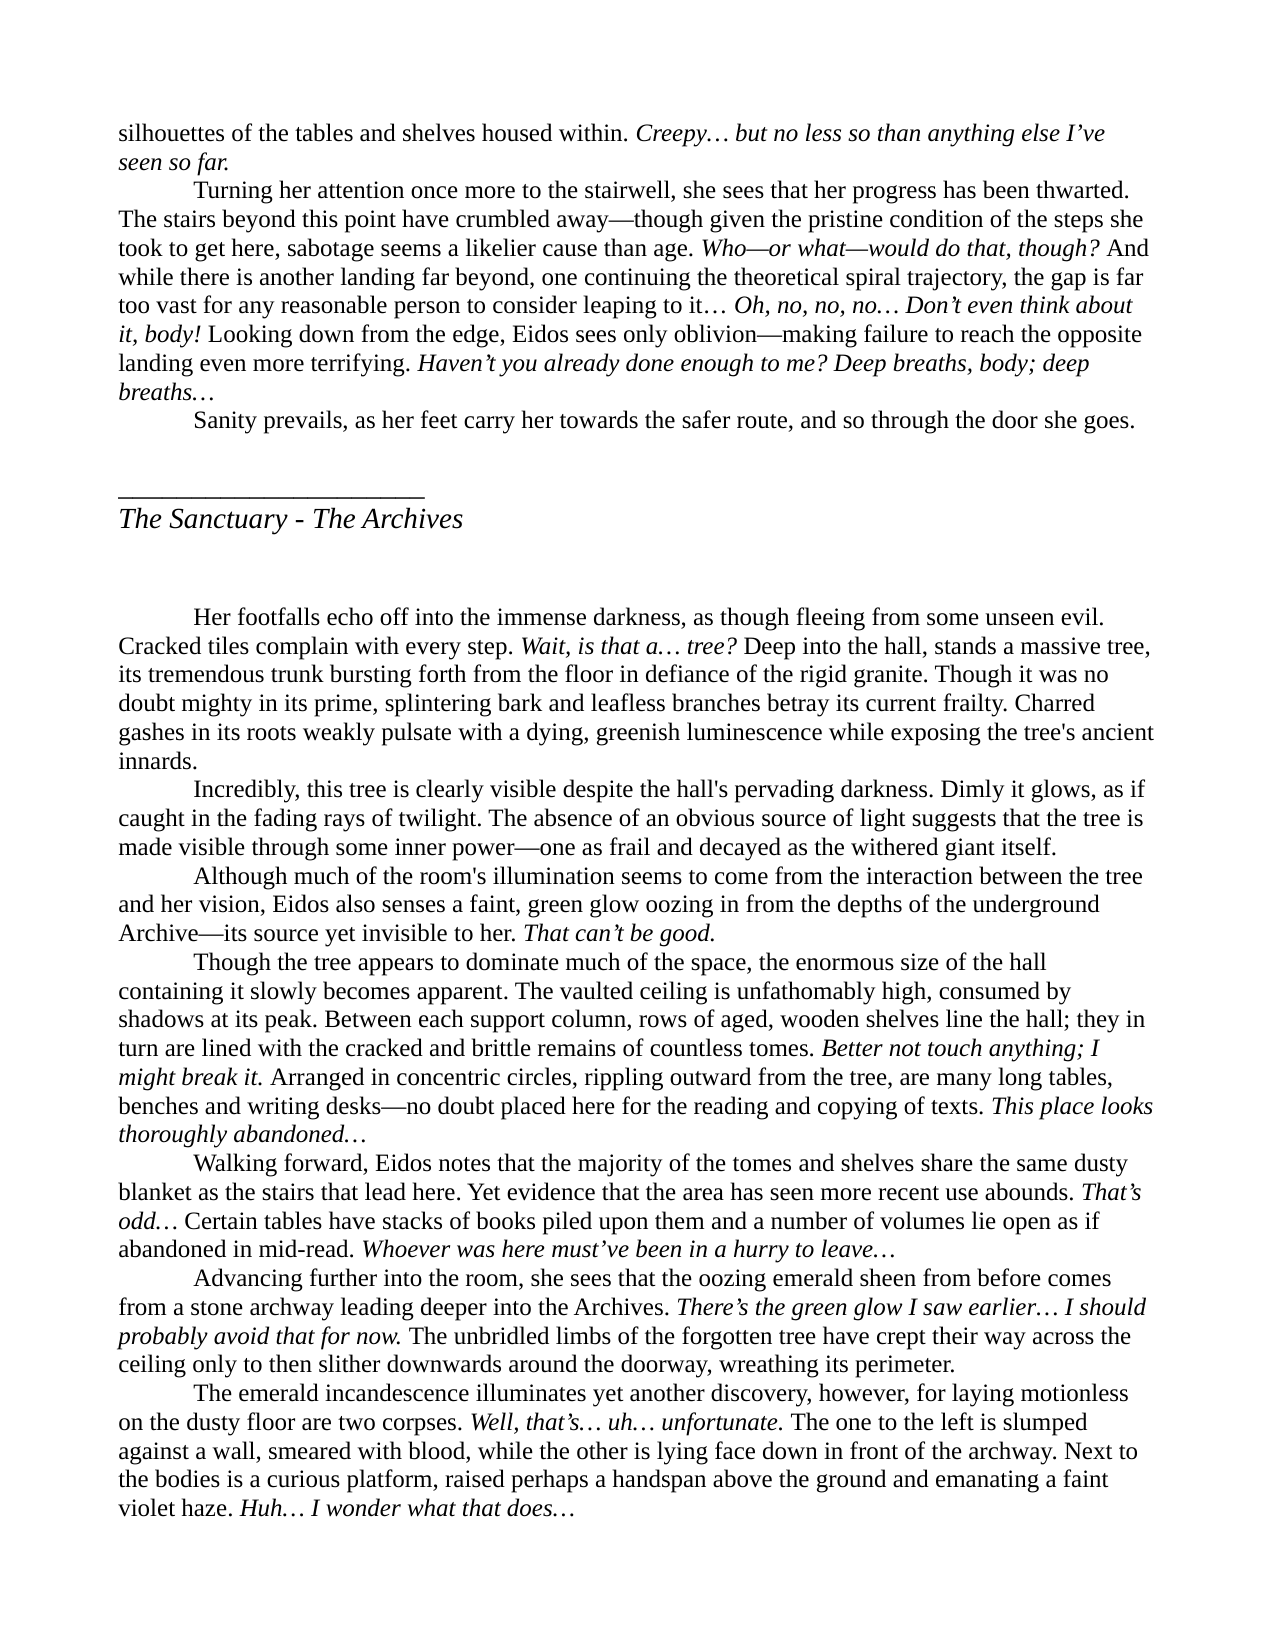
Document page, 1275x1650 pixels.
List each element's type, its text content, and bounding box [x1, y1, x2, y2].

text Advancing further into the room, she sees that the oozing emerald sheen from before comes from a stone archway leading deeper into the Archives. There’s the green glow I saw earlier… I should probably avoid that for now. The unbridled limbs of the forgotten tree have crept their way across the ceiling only to then slither downwards around the doorway, wreathing its perimeter. [118, 1263, 1157, 1378]
text silhouettes of the tables and shelves housed within. Creepy… but no less so than anything else I’ve seen so far. [118, 118, 1157, 176]
text The Sanctuary - The Archives [118, 501, 1157, 535]
text The emerald incandescence illuminates yet another discovery, however, for laying motionless on the dusty floor are two corpses. Well, that’s… uh… unfortunate. The one to the left is slumped against a wall, smeared with blood, while the other is lying face down in front of the archway. Next to the bodies is a curious platform, raised perhaps a handspan above the ground and emanating a faint violet haze. Huh… I wonder what that does… [118, 1378, 1157, 1522]
text Though the tree appears to dominate much of the space, the enormous size of the hall containing it slowly becomes apparent. The vaulted ceiling is unfathomably high, consumed by shadows at its peak. Between each support column, rows of aged, wooden shelves line the hall; they in turn are lined with the cracked and brittle remains of countless tomes. Better not touch anything; I might break it. Arranged in concentric circles, rippling outward from the tree, are many long tables, benches and writing desks—no doubt placed here for the reading and copying of texts. This place looks thoroughly abandoned… [118, 947, 1157, 1148]
text Sanity prevails, as her feet carry her towards the safer route, and so through the door she goes. [118, 406, 1157, 434]
text Her footfalls echo off into the immense darkness, as though fleeing from some unseen evil. Cracked tiles complain with every step. Wait, is that a… tree? Deep into the hall, stands a massive tree, its tremendous trunk bursting forth from the floor in defiance of the rigid granite. Though it was no doubt mighty in its prime, splintering bark and leafless branches betray its current frailty. Charred gashes in its roots weakly pulsate with a dying, greenish luminescence while exposing the tree's ancient innards. Incredibly, this tree is clearly visible despite the hall's pervading darkness. Dimly it glows, as if caught in the fading rays of twilight. The absence of an obvious source of light suggests that the tree is made visible through some inner power—one as frail and decayed as the withered giant itself. Although much of the room's illumination seems to come from the interaction between the tree and her vision, Eidos also senses a faint, green glow oozing in from the depths of the underground Archive—its source yet invisible to her. That can’t be good. [118, 602, 1157, 947]
text _____________________ [118, 468, 1157, 501]
text Walking forward, Eidos notes that the majority of the tomes and shelves share the same dusty blanket as the stairs that lead here. Yet evidence that the area has seen more recent use abounds. That’s odd… Certain tables have stacks of books piled upon them and a number of volumes lie open as if abandoned in mid-read. Whoever was here must’ve been in a hurry to leave… [118, 1148, 1157, 1263]
text Turning her attention once more to the stairwell, she sees that her progress has been thwarted. The stairs beyond this point have crumbled away—though given the pristine condition of the steps she took to get here, sabotage seems a likelier cause than age. Who—or what—would do that, though? And while there is another landing far beyond, one continuing the theoretical spiral trajectory, the gap is far too vast for any reasonable person to consider leaping to it… Oh, no, no, no… Don’t even think about it, body! Looking down from the edge, Eidos sees only oblivion—making failure to reach the opposite landing even more terrifying. Haven’t you already done enough to me? Deep breaths, body; deep breaths… [118, 176, 1157, 406]
